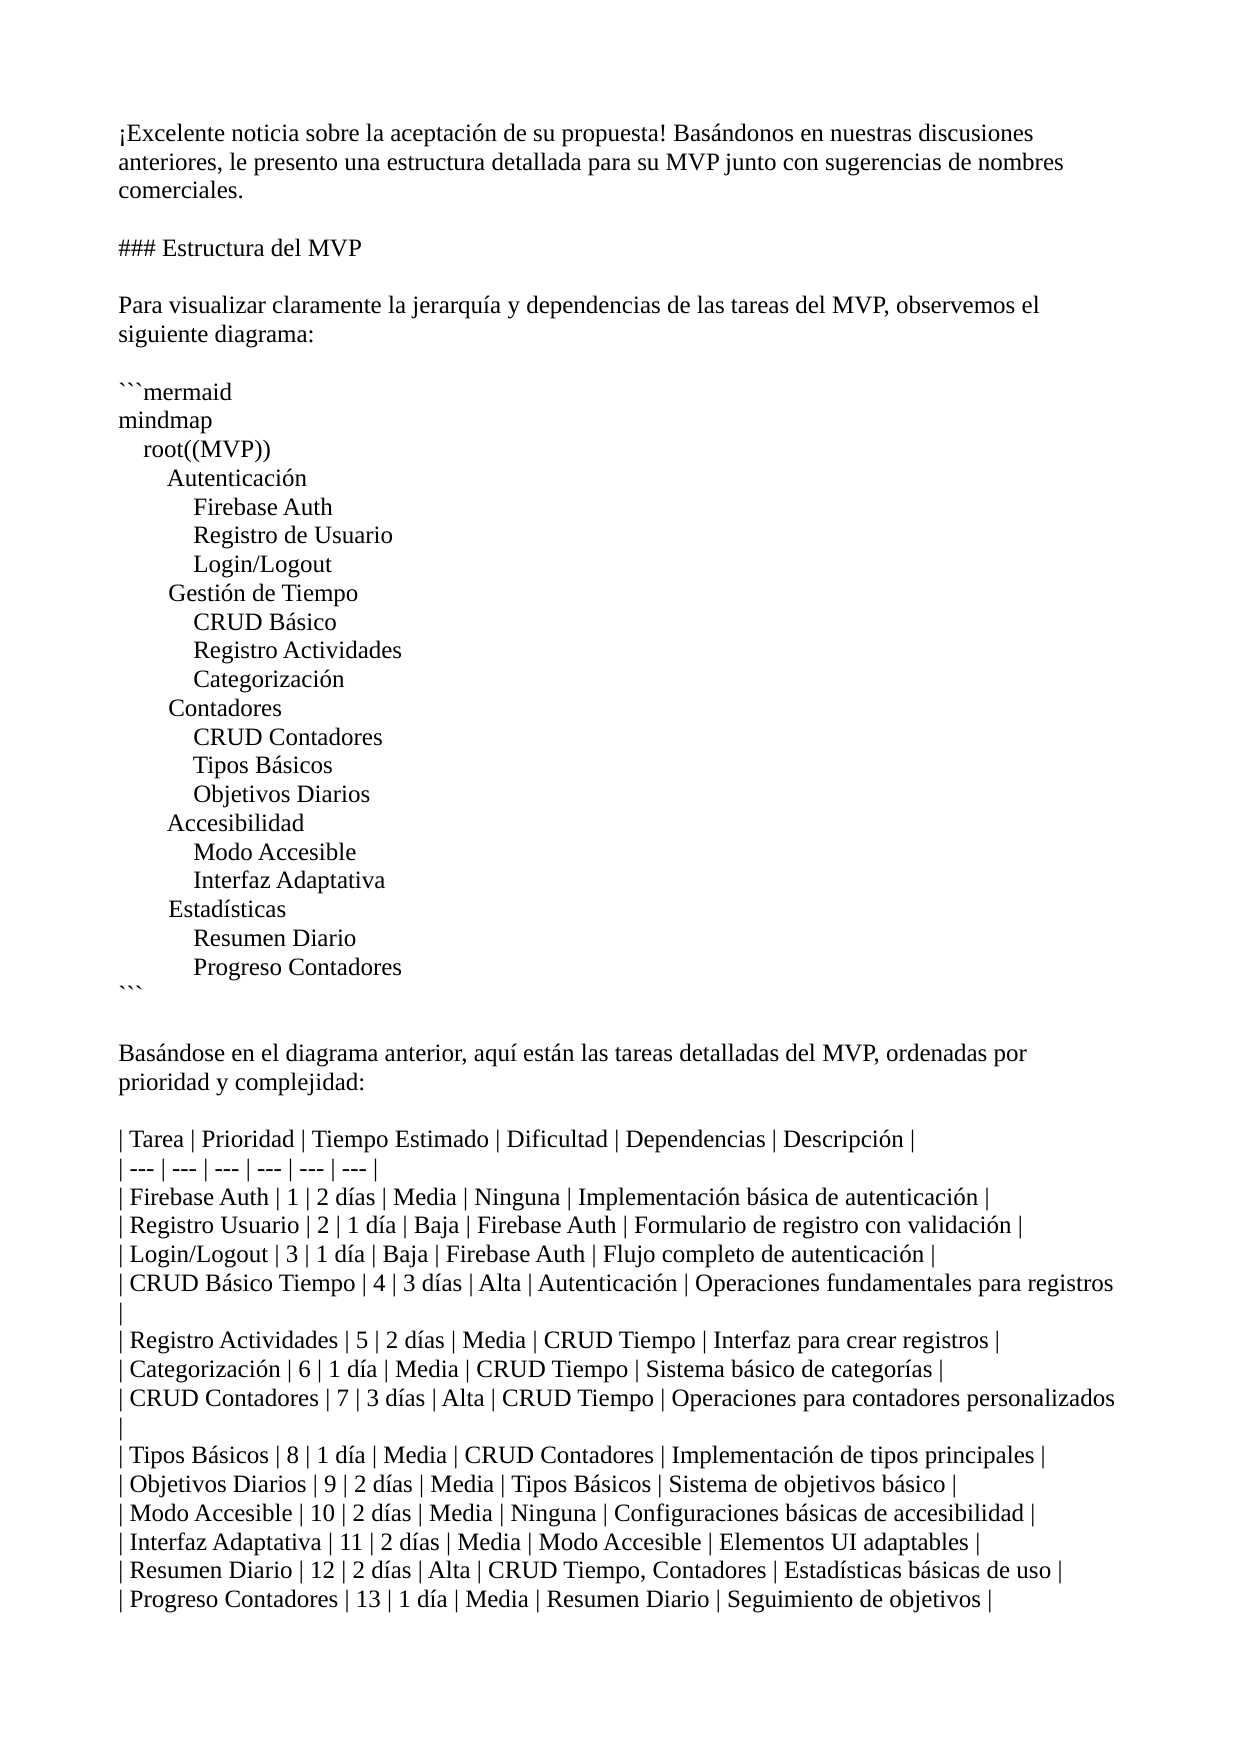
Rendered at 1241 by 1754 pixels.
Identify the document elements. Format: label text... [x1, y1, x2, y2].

text | Tarea | Prioridad | Tiempo Estimado | Dificultad | Dependencias | Descripción | [118, 1124, 1122, 1153]
text | Categorización | 6 | 1 día | Media | CRUD Tiempo | Sistema básico de categorías | [118, 1354, 1122, 1383]
text Progreso Contadores [118, 952, 1122, 981]
text | CRUD Básico Tiempo | 4 | 3 días | Alta | Autenticación | Operaciones fundamentales para registros | [118, 1268, 1122, 1326]
text | Registro Actividades | 5 | 2 días | Media | CRUD Tiempo | Interfaz para crear registros | [118, 1326, 1122, 1354]
text Gestión de Tiempo [118, 578, 1122, 607]
text | Resumen Diario | 12 | 2 días | Alta | CRUD Tiempo, Contadores | Estadísticas básicas de uso | [118, 1556, 1122, 1584]
text | Registro Usuario | 2 | 1 día | Baja | Firebase Auth | Formulario de registro con validación | [118, 1211, 1122, 1239]
text ```mermaid [118, 377, 1122, 406]
text ``` [118, 981, 1122, 1009]
text ¡Excelente noticia sobre la aceptación de su propuesta! Basándonos en nuestras discusiones anteriores, le presento una estructura detallada para su MVP junto con sugerencias de nombres comerciales. [118, 118, 1122, 204]
text Basándose en el diagrama anterior, aquí están las tareas detalladas del MVP, ordenadas por prioridad y complejidad: [118, 1038, 1122, 1096]
text Registro de Usuario [118, 521, 1122, 549]
text CRUD Básico [118, 607, 1122, 636]
text | CRUD Contadores | 7 | 3 días | Alta | CRUD Tiempo | Operaciones para contadores personalizados | [118, 1383, 1122, 1441]
text Accesibilidad [118, 808, 1122, 837]
text Contadores [118, 693, 1122, 722]
text root((MVP)) [118, 434, 1122, 463]
text Para visualizar claramente la jerarquía y dependencias de las tareas del MVP, observemos el siguiente diagrama: [118, 291, 1122, 348]
text | Progreso Contadores | 13 | 1 día | Media | Resumen Diario | Seguimiento de objetivos | [118, 1584, 1122, 1613]
text Resumen Diario [118, 923, 1122, 952]
text ### Estructura del MVP [118, 233, 1122, 262]
text | Interfaz Adaptativa | 11 | 2 días | Media | Modo Accesible | Elementos UI adaptables | [118, 1527, 1122, 1556]
text Objetivos Diarios [118, 779, 1122, 808]
text | Firebase Auth | 1 | 2 días | Media | Ninguna | Implementación básica de autenticación | [118, 1182, 1122, 1211]
text | Modo Accesible | 10 | 2 días | Media | Ninguna | Configuraciones básicas de accesibilidad | [118, 1498, 1122, 1527]
text mindmap [118, 406, 1122, 434]
text Modo Accesible [118, 837, 1122, 866]
text Firebase Auth [118, 492, 1122, 521]
text | Login/Logout | 3 | 1 día | Baja | Firebase Auth | Flujo completo de autenticación | [118, 1239, 1122, 1268]
text Registro Actividades [118, 636, 1122, 664]
text Tipos Básicos [118, 751, 1122, 779]
text CRUD Contadores [118, 722, 1122, 751]
text | --- | --- | --- | --- | --- | --- | [118, 1153, 1122, 1182]
text Categorización [118, 664, 1122, 693]
text | Objetivos Diarios | 9 | 2 días | Media | Tipos Básicos | Sistema de objetivos básico | [118, 1469, 1122, 1498]
text Estadísticas [118, 894, 1122, 923]
text | Tipos Básicos | 8 | 1 día | Media | CRUD Contadores | Implementación de tipos principales | [118, 1441, 1122, 1469]
text Autenticación [118, 463, 1122, 492]
text Interfaz Adaptativa [118, 866, 1122, 894]
text Login/Logout [118, 549, 1122, 578]
